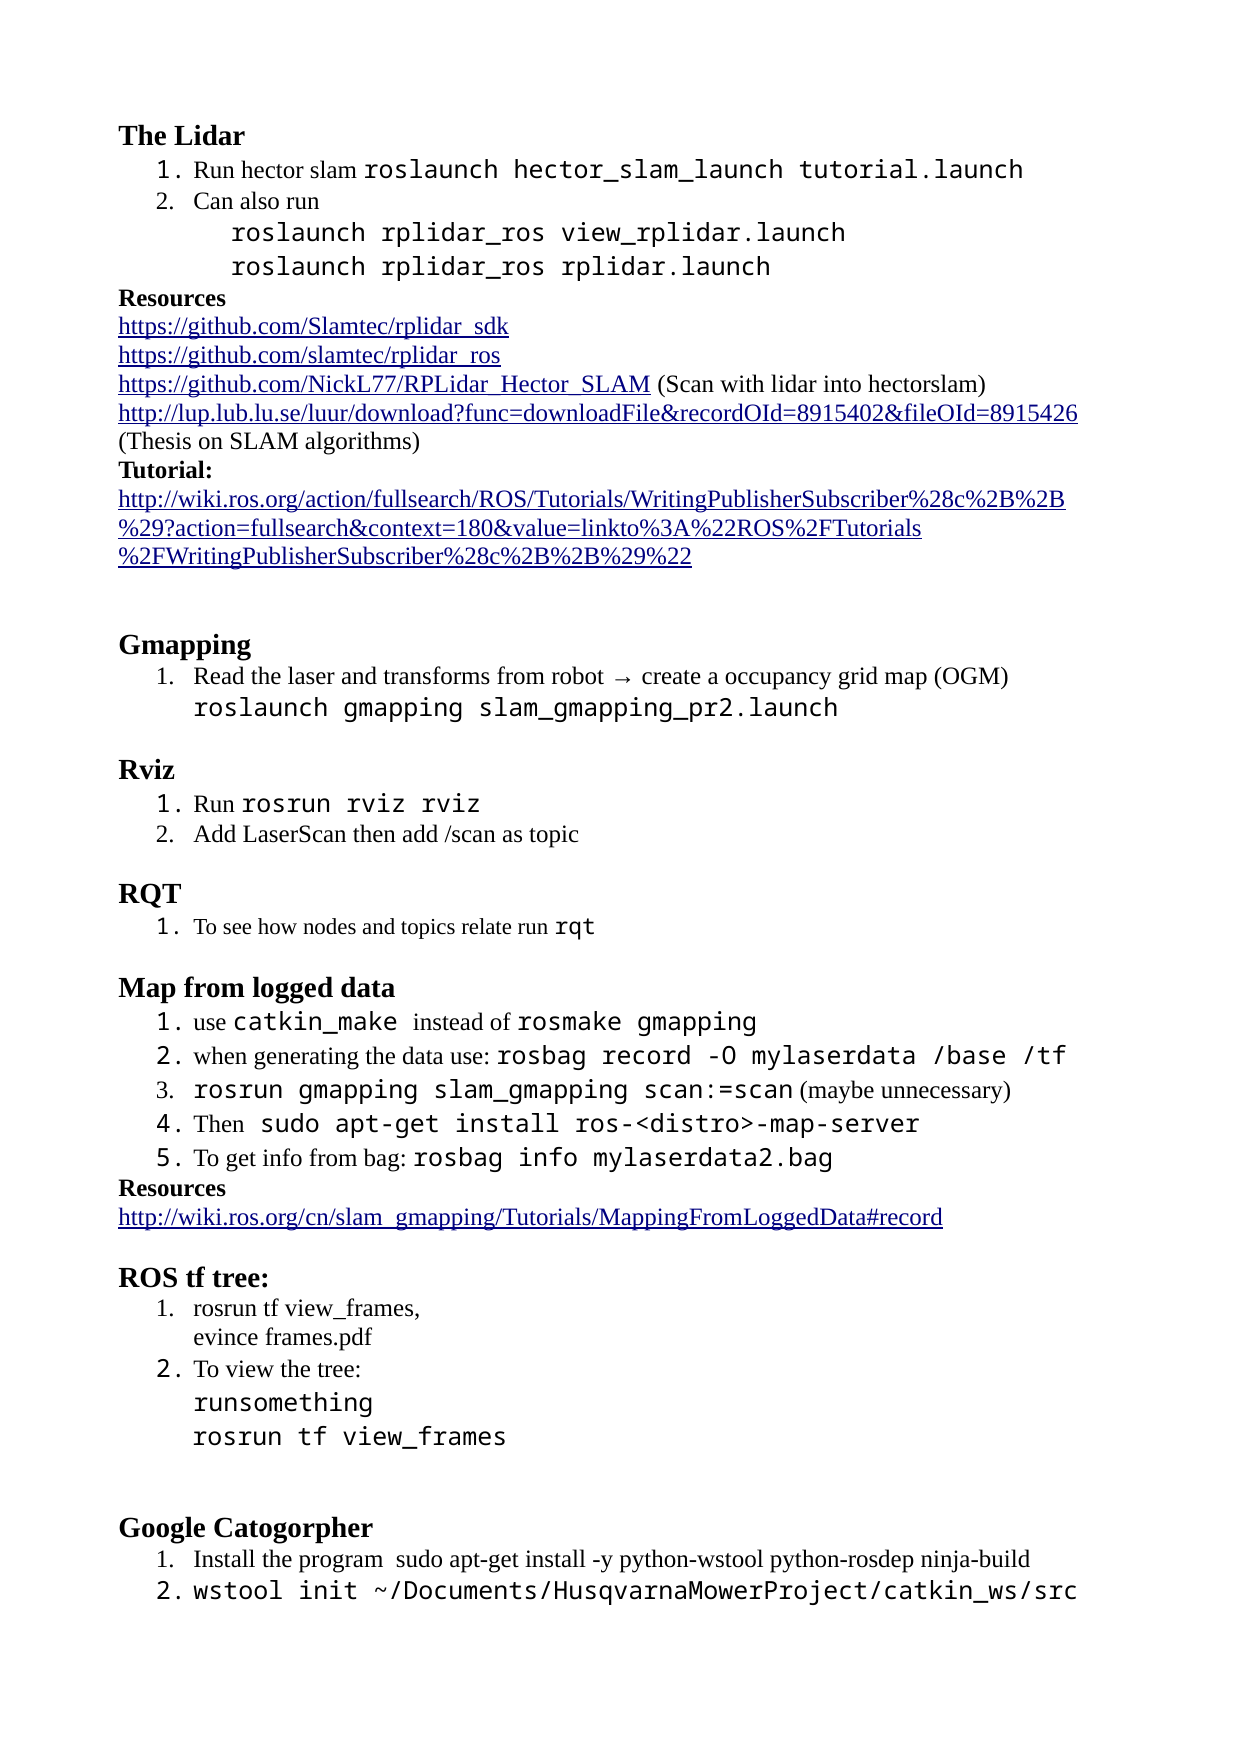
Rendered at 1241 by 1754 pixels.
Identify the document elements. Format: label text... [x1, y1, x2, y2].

list evince frames.pdf [156, 1322, 1122, 1351]
text Google Catogorpher [118, 1511, 1122, 1544]
list Read the laser and transforms from robot → create a occupancy grid map (OGM) [156, 661, 1122, 689]
list Can also run [156, 186, 1122, 214]
list To see how nodes and topics relate run rqt [156, 910, 1122, 941]
text Map from logged data [118, 970, 1122, 1003]
list To view the tree: runsomething [156, 1351, 1122, 1419]
list rosrun tf view_frames, [156, 1293, 1122, 1322]
text The Lidar [118, 118, 1122, 152]
text rosrun tf view_frames [118, 1419, 1122, 1453]
list Run hector slam roslaunch hector_slam_launch tutorial.launch [156, 152, 1122, 186]
list use catkin_make instead of rosmake gmapping [156, 1003, 1122, 1037]
text Tutorial: http://wiki.ros.org/action/fullsearch/ROS/Tutorials/WritingPublisherSubscriber%28c%2B%2B%29?action=fullsearch&context=180&value=linkto%3A%22ROS%2FTutorials%2FWritingPublisherSubscriber%28c%2B%2B%29%22 [118, 455, 1122, 570]
list Add LaserScan then add /scan as topic [156, 819, 1122, 848]
text Resources [118, 1173, 1122, 1202]
list Then sudo apt-get install ros-<distro>-map-server [156, 1105, 1122, 1139]
text https://github.com/slamtec/rplidar_ros [118, 340, 1122, 369]
text Resources [118, 283, 1122, 311]
list Install the program sudo apt-get install -y python-wstool python-rosdep ninja-build [156, 1544, 1122, 1573]
text Rviz [118, 752, 1122, 785]
list when generating the data use: rosbag record -O mylaserdata /base /tf [156, 1037, 1122, 1071]
text Gmapping [118, 627, 1122, 661]
text https://github.com/Slamtec/rplidar_sdk [118, 311, 1122, 340]
list wstool init ~/Documents/HusqvarnaMowerProject/catkin_ws/src [156, 1573, 1122, 1607]
list roslaunch rplidar_ros view_rplidar.launch [193, 214, 1122, 248]
list roslaunch gmapping slam_gmapping_pr2.launch [156, 689, 1122, 723]
text https://github.com/NickL77/RPLidar_Hector_SLAM (Scan with lidar into hectorslam) [118, 369, 1122, 398]
list roslaunch rplidar_ros rplidar.launch [193, 248, 1122, 283]
text RQT [118, 877, 1122, 910]
text http://lup.lub.lu.se/luur/download?func=downloadFile&recordOId=8915402&fileOId=8915426 (Thesis on SLAM algorithms) [118, 398, 1122, 455]
text ROS tf tree: [118, 1260, 1122, 1293]
text http://wiki.ros.org/cn/slam_gmapping/Tutorials/MappingFromLoggedData#record [118, 1202, 1122, 1231]
list Run rosrun rviz rviz [156, 785, 1122, 819]
list To get info from bag: rosbag info mylaserdata2.bag [156, 1139, 1122, 1173]
list rosrun gmapping slam_gmapping scan:=scan (maybe unnecessary) [156, 1071, 1122, 1105]
